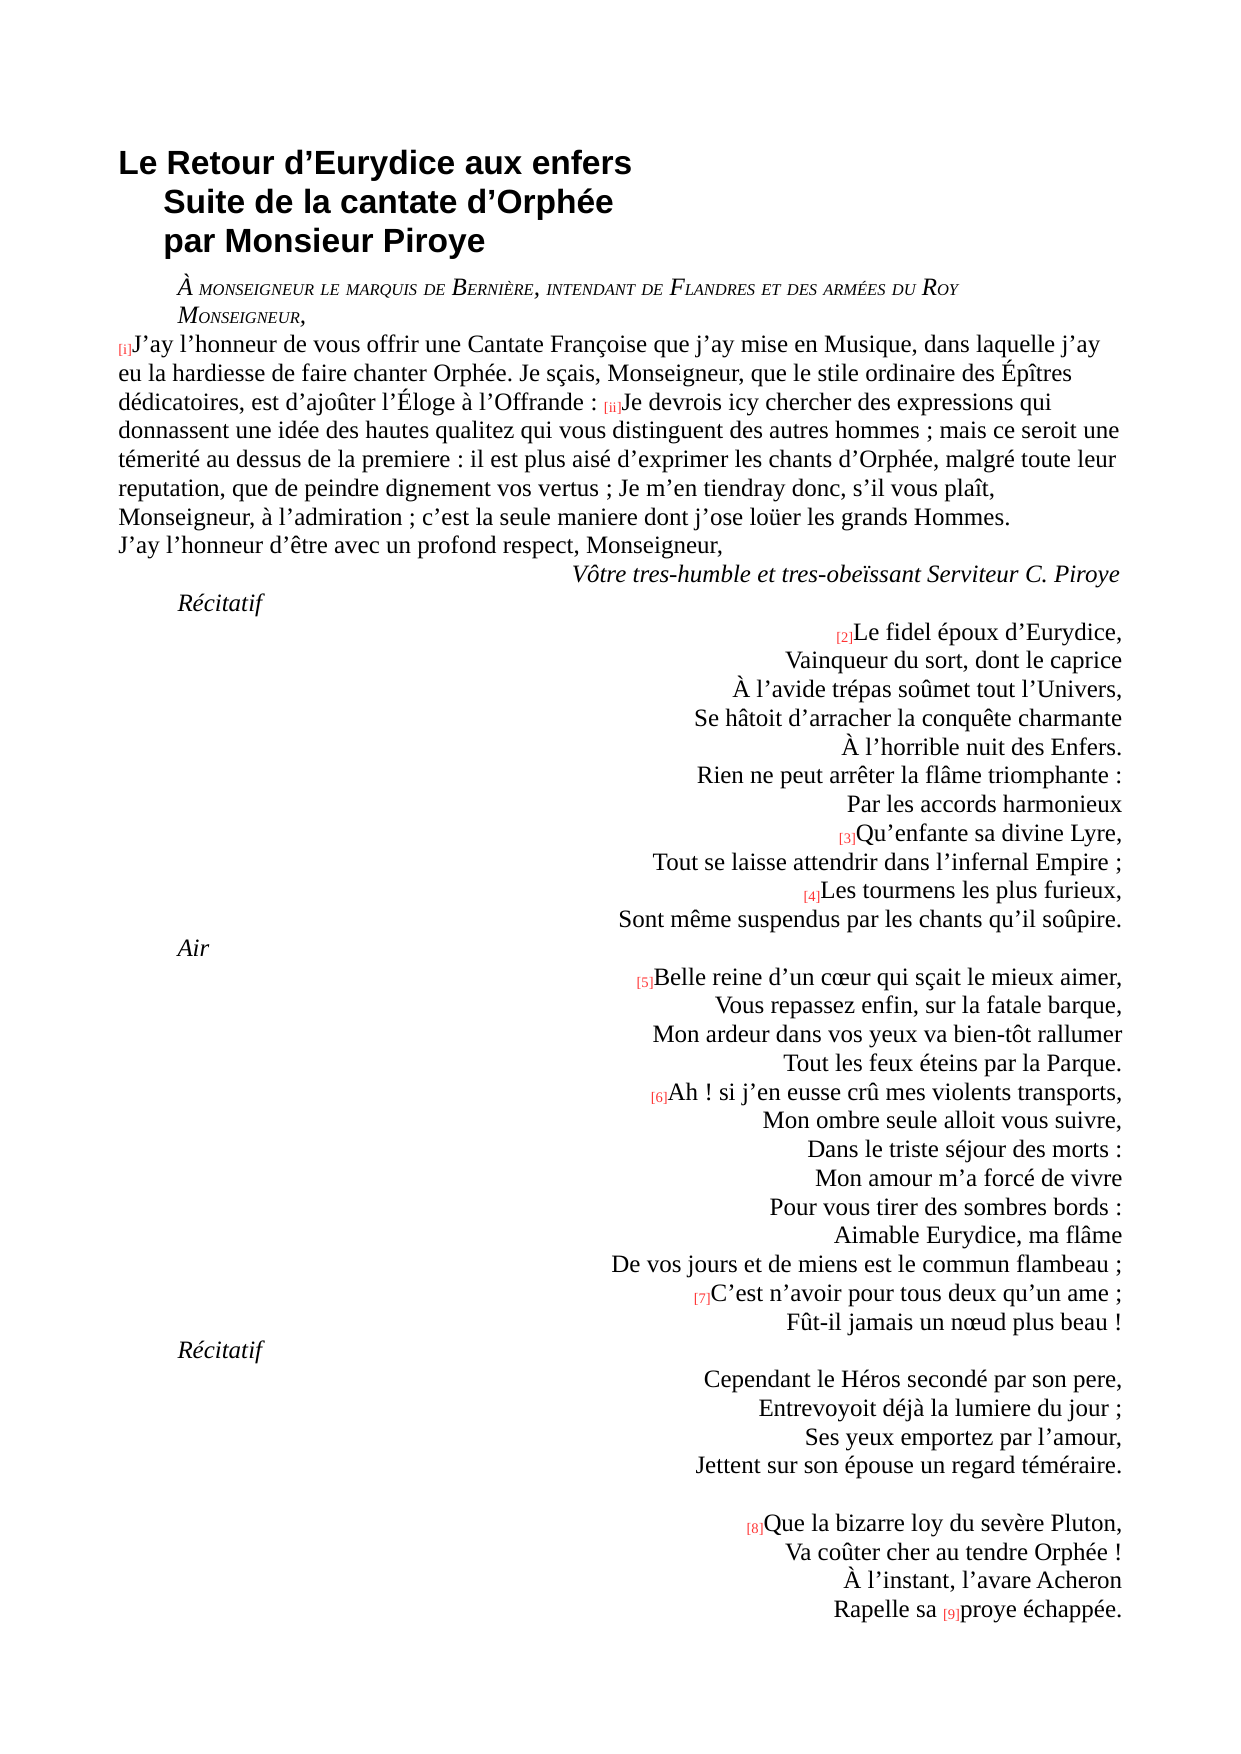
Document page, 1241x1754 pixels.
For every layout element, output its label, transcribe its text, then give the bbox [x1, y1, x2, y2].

text Récitatif [177, 588, 1063, 617]
text Récitatif [177, 1335, 1063, 1364]
text Mon ardeur dans vos yeux va bien-tôt rallumer [118, 1019, 1122, 1048]
text [2]Le fidel époux d’Eurydice, [118, 617, 1122, 645]
text Fût-il jamais un nœud plus beau ! [118, 1307, 1122, 1335]
text Se hâtoit d’arracher la conquête charmante [118, 703, 1122, 732]
text [3]Qu’enfante sa divine Lyre, [118, 818, 1122, 847]
text Vôtre tres-humble et tres-obeïssant Serviteur C. Piroye [118, 559, 1122, 588]
text Monseigneur, [177, 300, 1063, 329]
text Sont même suspendus par les chants qu’il soûpire. [118, 904, 1122, 933]
text Jettent sur son épouse un regard téméraire. [118, 1450, 1122, 1479]
text Air [177, 933, 1063, 962]
text Mon amour m’a forcé de vivre [118, 1163, 1122, 1192]
text Dans le triste séjour des morts : [118, 1134, 1122, 1163]
text Vous repassez enfin, sur la fatale barque, [118, 990, 1122, 1019]
text [i]J’ay l’honneur de vous offrir une Cantate Françoise que j’ay mise en Musique, dans laquelle j’ay eu la hardiesse de faire chanter Orphée. Je sçais, Monseigneur, que le stile ordinaire des Épîtres dédicatoires, est d’ajoûter l’Éloge à l’Offrande : [ii]Je devrois icy chercher des expressions qui donnassent une idée des hautes qualitez qui vous distinguent des autres hommes ; mais ce seroit une témerité au dessus de la premiere : il est plus aisé d’exprimer les chants d’Orphée, malgré toute leur reputation, que de peindre dignement vos vertus ; Je m’en tiendray donc, s’il vous plaît, Monseigneur, à l’admiration ; c’est la seule maniere dont j’ose loüer les grands Hommes. [118, 329, 1122, 530]
text Vainqueur du sort, dont le caprice [118, 645, 1122, 674]
text Cependant le Héros secondé par son pere, [118, 1364, 1122, 1393]
text Rien ne peut arrêter la flâme triomphante : [118, 760, 1122, 789]
text [6]Ah ! si j’en eusse crû mes violents transports, [118, 1077, 1122, 1105]
text À monseigneur le marquis de Bernière, intendant de Flandres et des armées du Roy [177, 272, 1063, 300]
text [4]Les tourmens les plus furieux, [118, 875, 1122, 904]
text À l’horrible nuit des Enfers. [118, 732, 1122, 760]
text À l’avide trépas soûmet tout l’Univers, [118, 674, 1122, 703]
text Par les accords harmonieux [118, 789, 1122, 818]
text À l’instant, l’avare Acheron [118, 1565, 1122, 1594]
text Ses yeux emportez par l’amour, [118, 1422, 1122, 1450]
text Tout se laisse attendrir dans l’infernal Empire ; [118, 847, 1122, 875]
text De vos jours et de miens est le commun flambeau ; [118, 1249, 1122, 1278]
text Pour vous tirer des sombres bords : [118, 1192, 1122, 1220]
text [5]Belle reine d’un cœur qui sçait le mieux aimer, [118, 962, 1122, 990]
text Entrevoyoit déjà la lumiere du jour ; [118, 1393, 1122, 1422]
text J’ay l’honneur d’être avec un profond respect, Monseigneur, [118, 530, 1122, 559]
text Mon ombre seule alloit vous suivre, [118, 1105, 1122, 1134]
text [8]Que la bizarre loy du sevère Pluton, [118, 1508, 1122, 1537]
text Tout les feux éteins par la Parque. [118, 1048, 1122, 1077]
text Rapelle sa [9]proye échappée. [118, 1594, 1122, 1623]
subtitle Le Retour d’Eurydice aux enfers Suite de la cantate d’Orphée par Monsieur Piroye [118, 143, 1122, 259]
text Va coûter cher au tendre Orphée ! [118, 1537, 1122, 1565]
text [7]C’est n’avoir pour tous deux qu’un ame ; [118, 1278, 1122, 1307]
text Aimable Eurydice, ma flâme [118, 1220, 1122, 1249]
